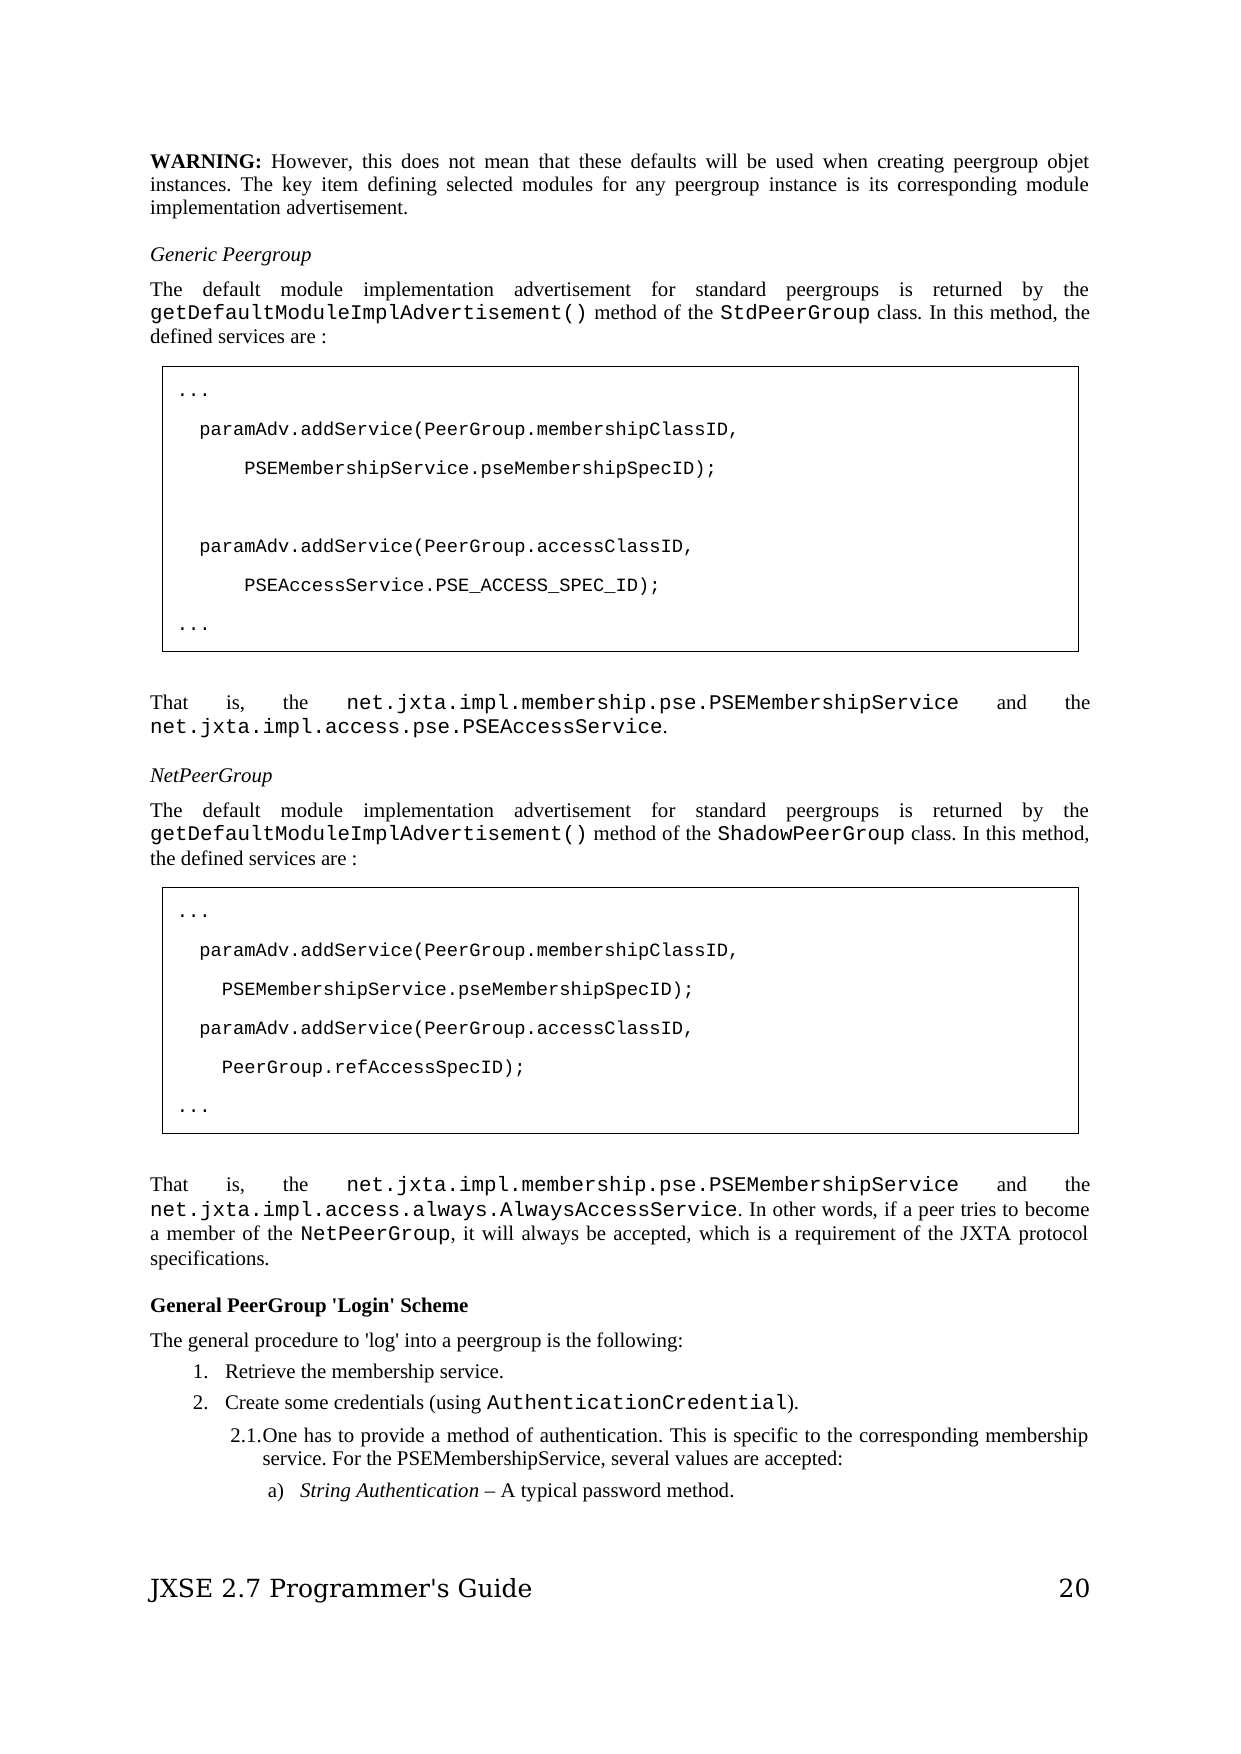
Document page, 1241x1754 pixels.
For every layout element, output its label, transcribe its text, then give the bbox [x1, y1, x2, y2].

text paramAdv.addService(PeerGroup.membershipClassID, [163, 405, 1078, 441]
text PSEMembershipService.pseMembershipSpecID); [163, 965, 1078, 1001]
text The default module implementation advertisement for standard peergroups is returned by the getDefaultModuleImplAdvertisement() method of the StdPeerGroup class. In this method, the defined services are : [150, 277, 1090, 348]
text ... [163, 1082, 1078, 1133]
text PSEAccessService.PSE_ACCESS_SPEC_ID); [163, 561, 1078, 597]
text General PeerGroup 'Login' Scheme [150, 1294, 1090, 1317]
text NetPeerGroup [150, 764, 1090, 787]
text WARNING: However, this does not mean that these defaults will be used when creating peergroup objet instances. The key item defining selected modules for any peergroup instance is its corresponding module implementation advertisement. [150, 150, 1090, 219]
text The general procedure to 'log' into a peergroup is the following: [150, 1328, 1090, 1351]
text ... [163, 367, 1078, 402]
text That is, the net.jxta.impl.membership.pse.PSEMembershipService and the net.jxta.impl.access.pse.PSEAccessService. [150, 691, 1090, 740]
text ... [163, 888, 1078, 923]
text PSEMembershipService.pseMembershipSpecID); [163, 444, 1078, 480]
text paramAdv.addService(PeerGroup.accessClassID, [163, 522, 1078, 558]
list String Authentication – A typical password method. [262, 1479, 1090, 1502]
text paramAdv.addService(PeerGroup.membershipClassID, [163, 926, 1078, 962]
text The default module implementation advertisement for standard peergroups is returned by the getDefaultModuleImplAdvertisement() method of the ShadowPeerGroup class. In this method, the defined services are : [150, 798, 1090, 869]
text PeerGroup.refAccessSpecID); [163, 1043, 1078, 1079]
text Generic Peergroup [150, 243, 1090, 266]
text That is, the net.jxta.impl.membership.pse.PSEMembershipService and the net.jxta.impl.access.always.AlwaysAccessService. In other words, if a peer tries to become a member of the NetPeerGroup, it will always be accepted, which is a requirement of the JXTA protocol specifications. [150, 1173, 1090, 1270]
list One has to provide a method of authentication. This is specific to the corresponding membership service. For the PSEMembershipService, several values are accepted: [225, 1424, 1090, 1470]
text ... [163, 600, 1078, 651]
list Retrieve the membership service. [187, 1360, 1090, 1383]
list Create some credentials (using AuthenticationCredential). [187, 1391, 1090, 1416]
text paramAdv.addService(PeerGroup.accessClassID, [163, 1004, 1078, 1040]
